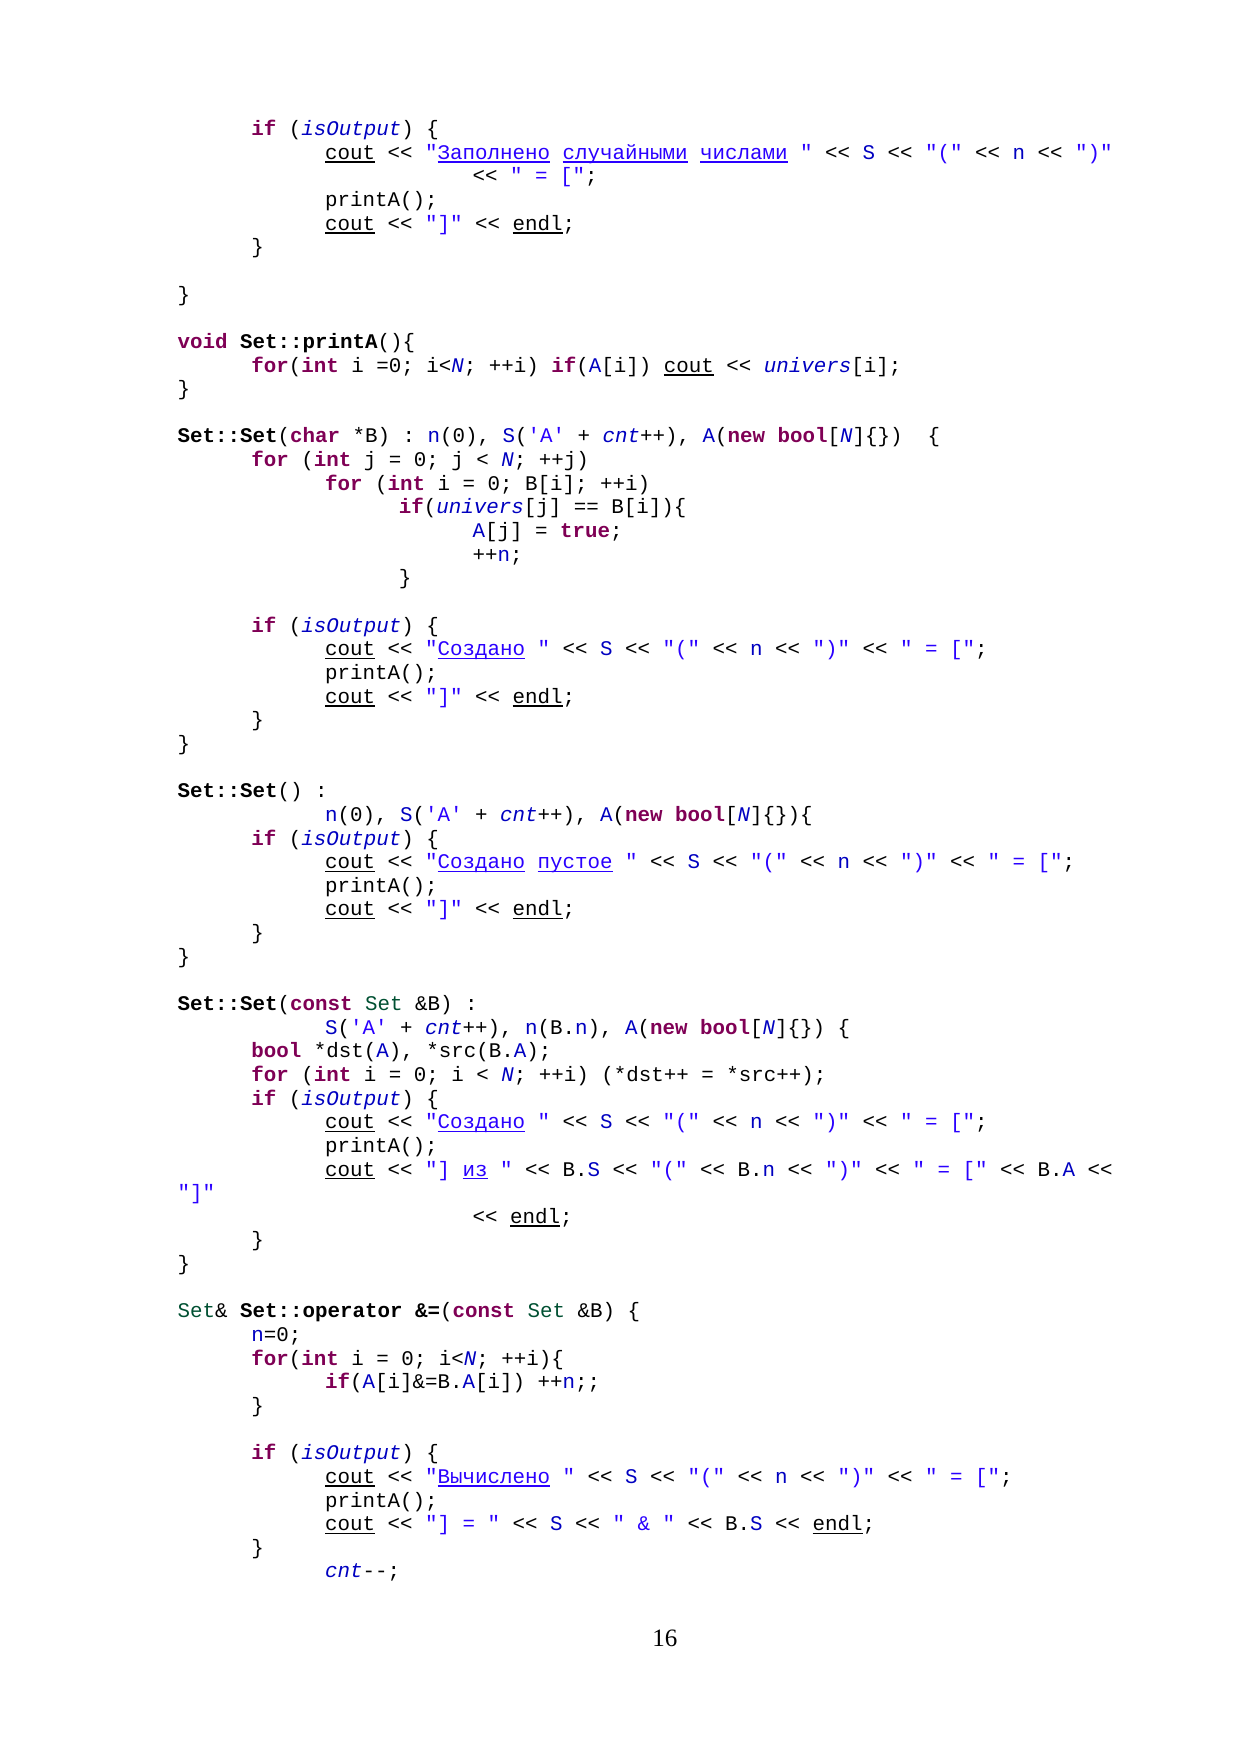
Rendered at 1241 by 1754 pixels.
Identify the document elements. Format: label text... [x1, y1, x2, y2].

text << endl; [177, 1206, 1152, 1229]
text } [177, 733, 1152, 757]
text } [177, 1537, 1152, 1561]
text for (int j = 0; j < N; ++j) [177, 449, 1152, 473]
text } [177, 946, 1152, 969]
text cout << "] из " << B.S << "(" << B.n << ")" << " = [" << B.A << "]" [177, 1158, 1152, 1206]
text Set& Set::operator &=(const Set &B) { [177, 1300, 1152, 1324]
text } [177, 709, 1152, 733]
text } [177, 1253, 1152, 1277]
text for(int i = 0; i<N; ++i){ [177, 1348, 1152, 1371]
text printA(); [177, 662, 1152, 686]
text cout << "Создано пустое " << S << "(" << n << ")" << " = ["; [177, 851, 1152, 875]
text } [177, 1395, 1152, 1419]
text bool *dst(A), *src(B.A); [177, 1040, 1152, 1064]
text if(univers[j] == B[i]){ [177, 496, 1152, 520]
text cout << "]" << endl; [177, 898, 1152, 922]
text n=0; [177, 1324, 1152, 1348]
text printA(); [177, 1489, 1152, 1513]
text printA(); [177, 189, 1152, 213]
text cout << "]" << endl; [177, 686, 1152, 709]
text cout << "Создано " << S << "(" << n << ")" << " = ["; [177, 1111, 1152, 1135]
text if (isOutput) { [177, 615, 1152, 638]
text void Set::printA(){ [177, 331, 1152, 354]
text } [177, 567, 1152, 591]
text Set::Set() : [177, 780, 1152, 804]
text Set::Set(const Set &B) : [177, 993, 1152, 1017]
text if (isOutput) { [177, 1088, 1152, 1111]
text } [177, 378, 1152, 402]
text cout << "Вычислено " << S << "(" << n << ")" << " = ["; [177, 1466, 1152, 1489]
text n(0), S('A' + cnt++), A(new bool[N]{}){ [177, 804, 1152, 827]
text S('A' + cnt++), n(B.n), A(new bool[N]{}) { [177, 1017, 1152, 1040]
text cout << "Заполнено случайными числами " << S << "(" << n << ")" [177, 142, 1152, 165]
text cnt--; [177, 1561, 1152, 1584]
text printA(); [177, 875, 1152, 898]
text for (int i = 0; i < N; ++i) (*dst++ = *src++); [177, 1064, 1152, 1088]
text if(A[i]&=B.A[i]) ++n;; [177, 1371, 1152, 1395]
text ++n; [177, 544, 1152, 567]
text for (int i = 0; B[i]; ++i) [177, 473, 1152, 496]
text cout << "] = " << S << " & " << B.S << endl; [177, 1513, 1152, 1537]
text } [177, 1229, 1152, 1253]
text } [177, 922, 1152, 946]
text cout << "Создано " << S << "(" << n << ")" << " = ["; [177, 638, 1152, 662]
text printA(); [177, 1135, 1152, 1158]
text for(int i =0; i<N; ++i) if(A[i]) cout << univers[i]; [177, 354, 1152, 378]
text A[j] = true; [177, 520, 1152, 544]
text if (isOutput) { [177, 827, 1152, 851]
text } [177, 284, 1152, 307]
text if (isOutput) { [177, 1442, 1152, 1466]
text if (isOutput) { [177, 118, 1152, 142]
text << " = ["; [177, 165, 1152, 189]
text Set::Set(char *B) : n(0), S('A' + cnt++), A(new bool[N]{}) { [177, 426, 1152, 449]
text } [177, 236, 1152, 260]
text cout << "]" << endl; [177, 213, 1152, 236]
